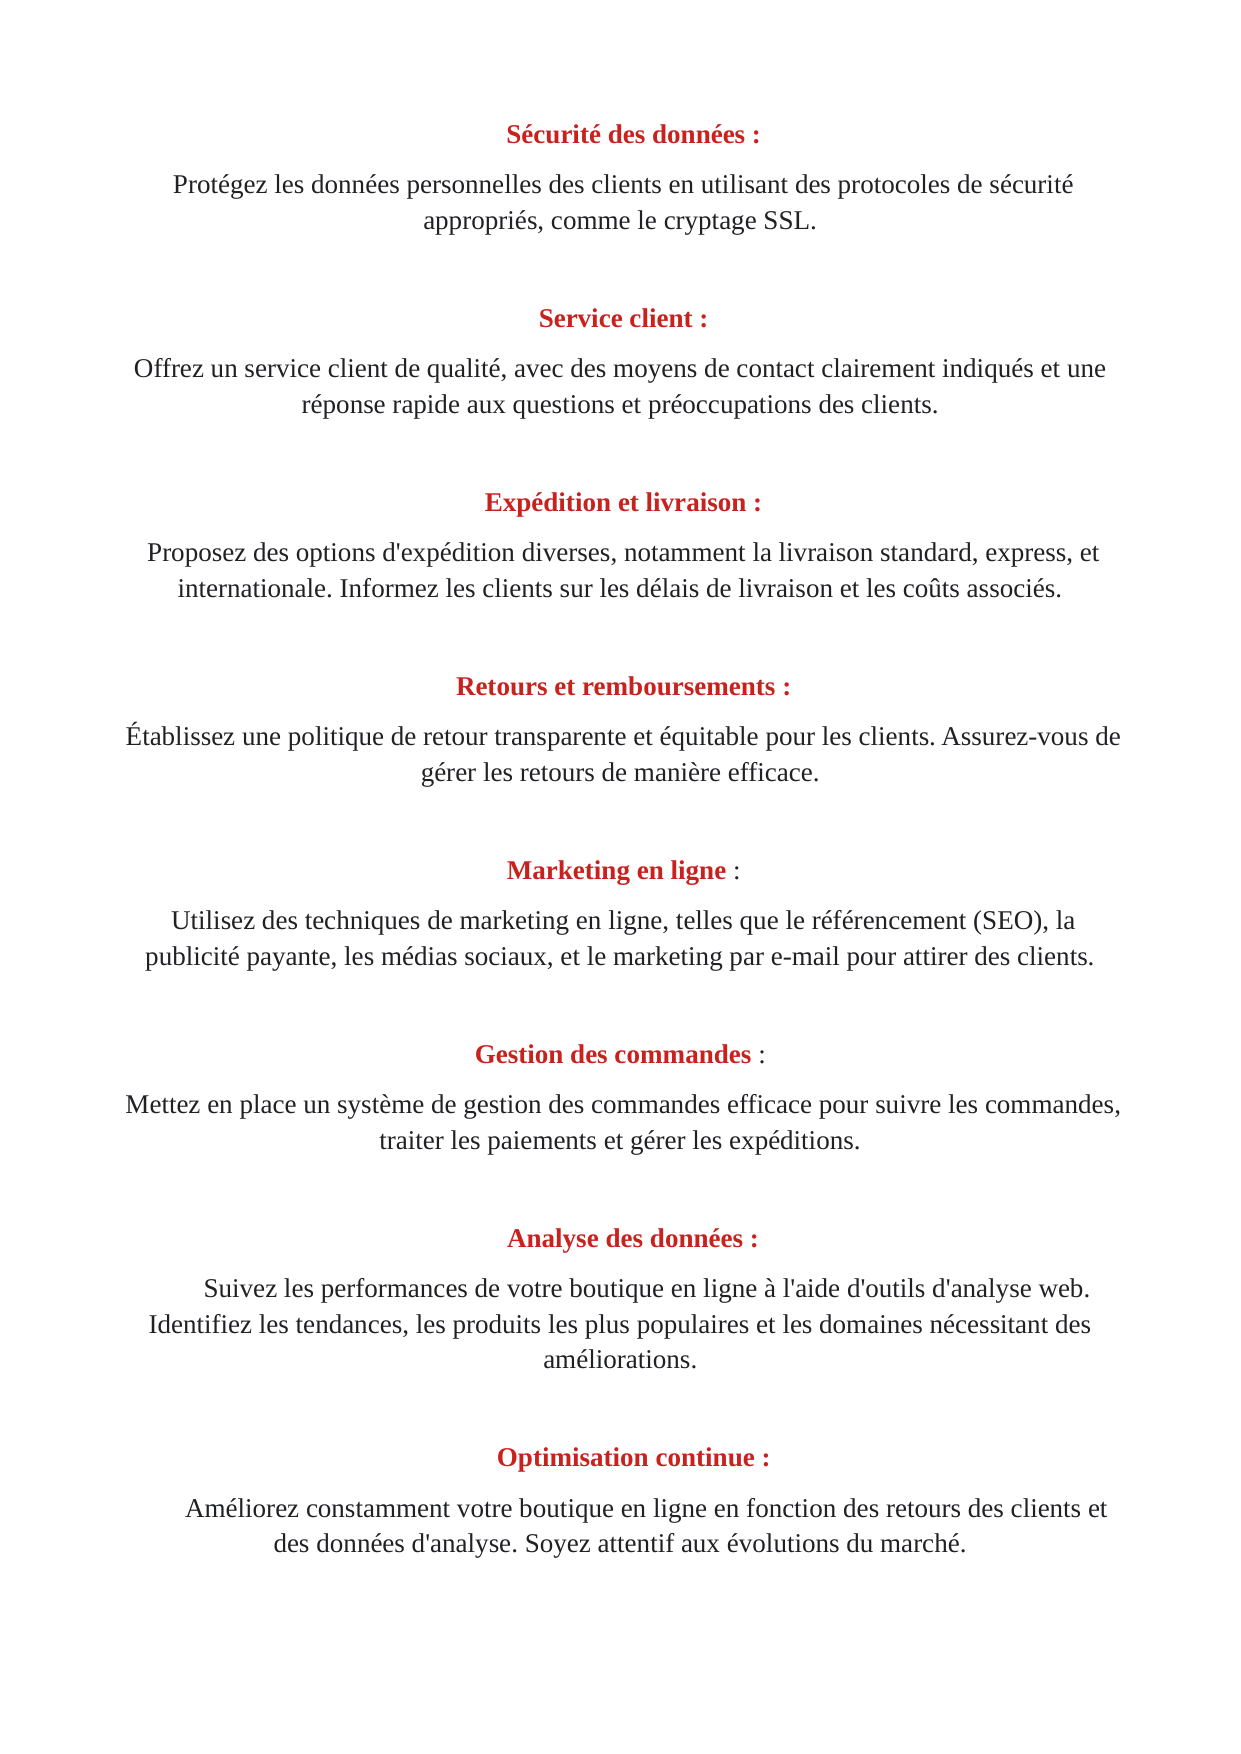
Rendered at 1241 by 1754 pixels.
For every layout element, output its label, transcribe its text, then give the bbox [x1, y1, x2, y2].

text Expédition et livraison : [118, 486, 1122, 517]
text Marketing en ligne : [118, 854, 1122, 885]
text Suivez les performances de votre boutique en ligne à l'aide d'outils d'analyse web. Identifiez les tendances, les produits les plus populaires et les domaines nécessitant des améliorations. [118, 1272, 1122, 1375]
text Utilisez des techniques de marketing en ligne, telles que le référencement (SEO), la publicité payante, les médias sociaux, et le marketing par e-mail pour attirer des clients. [118, 904, 1122, 971]
text Établissez une politique de retour transparente et équitable pour les clients. Assurez-vous de gérer les retours de manière efficace. [118, 720, 1122, 787]
text Améliorez constamment votre boutique en ligne en fonction des retours des clients et des données d'analyse. Soyez attentif aux évolutions du marché. [118, 1492, 1122, 1559]
text Mettez en place un système de gestion des commandes efficace pour suivre les commandes, traiter les paiements et gérer les expéditions. [118, 1088, 1122, 1155]
text Retours et remboursements : [118, 670, 1122, 701]
text Proposez des options d'expédition diverses, notamment la livraison standard, express, et internationale. Informez les clients sur les délais de livraison et les coûts associés. [118, 536, 1122, 603]
text Optimisation continue : [118, 1442, 1122, 1473]
text Service client : [118, 302, 1122, 333]
text Protégez les données personnelles des clients en utilisant des protocoles de sécurité appropriés, comme le cryptage SSL. [118, 168, 1122, 235]
text Gestion des commandes : [118, 1038, 1122, 1069]
text Sécurité des données : [118, 118, 1122, 149]
text Offrez un service client de qualité, avec des moyens de contact clairement indiqués et une réponse rapide aux questions et préoccupations des clients. [118, 352, 1122, 419]
text Analyse des données : [118, 1222, 1122, 1253]
